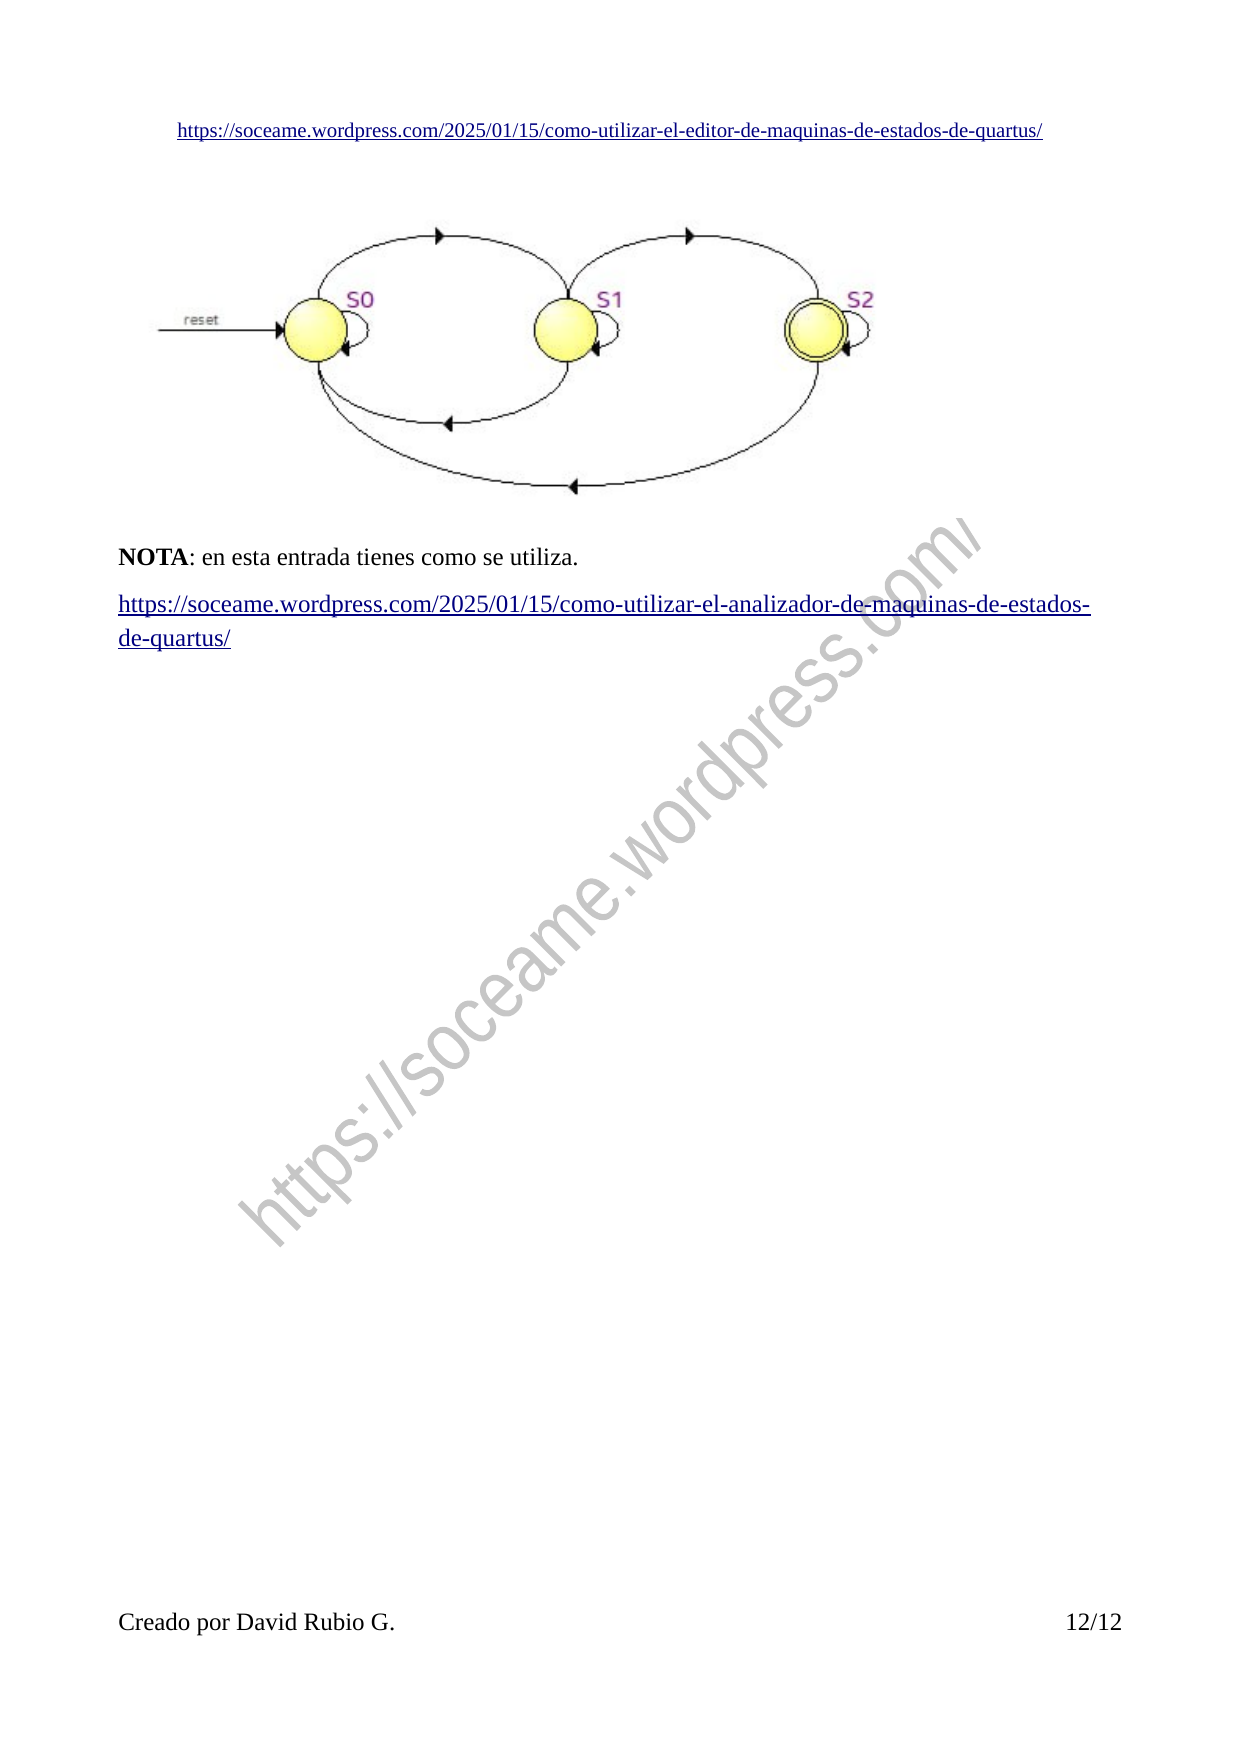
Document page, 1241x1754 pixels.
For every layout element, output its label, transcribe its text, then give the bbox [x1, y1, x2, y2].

picture [118, 177, 965, 518]
text [935, 542, 1122, 571]
text NOTA: en esta entrada tienes como se utiliza. [118, 542, 922, 571]
text https://soceame.wordpress.com/2025/01/15/como-utilizar-el-analizador-de-maquinas-de-estados-de-quartus/ [118, 589, 1122, 651]
